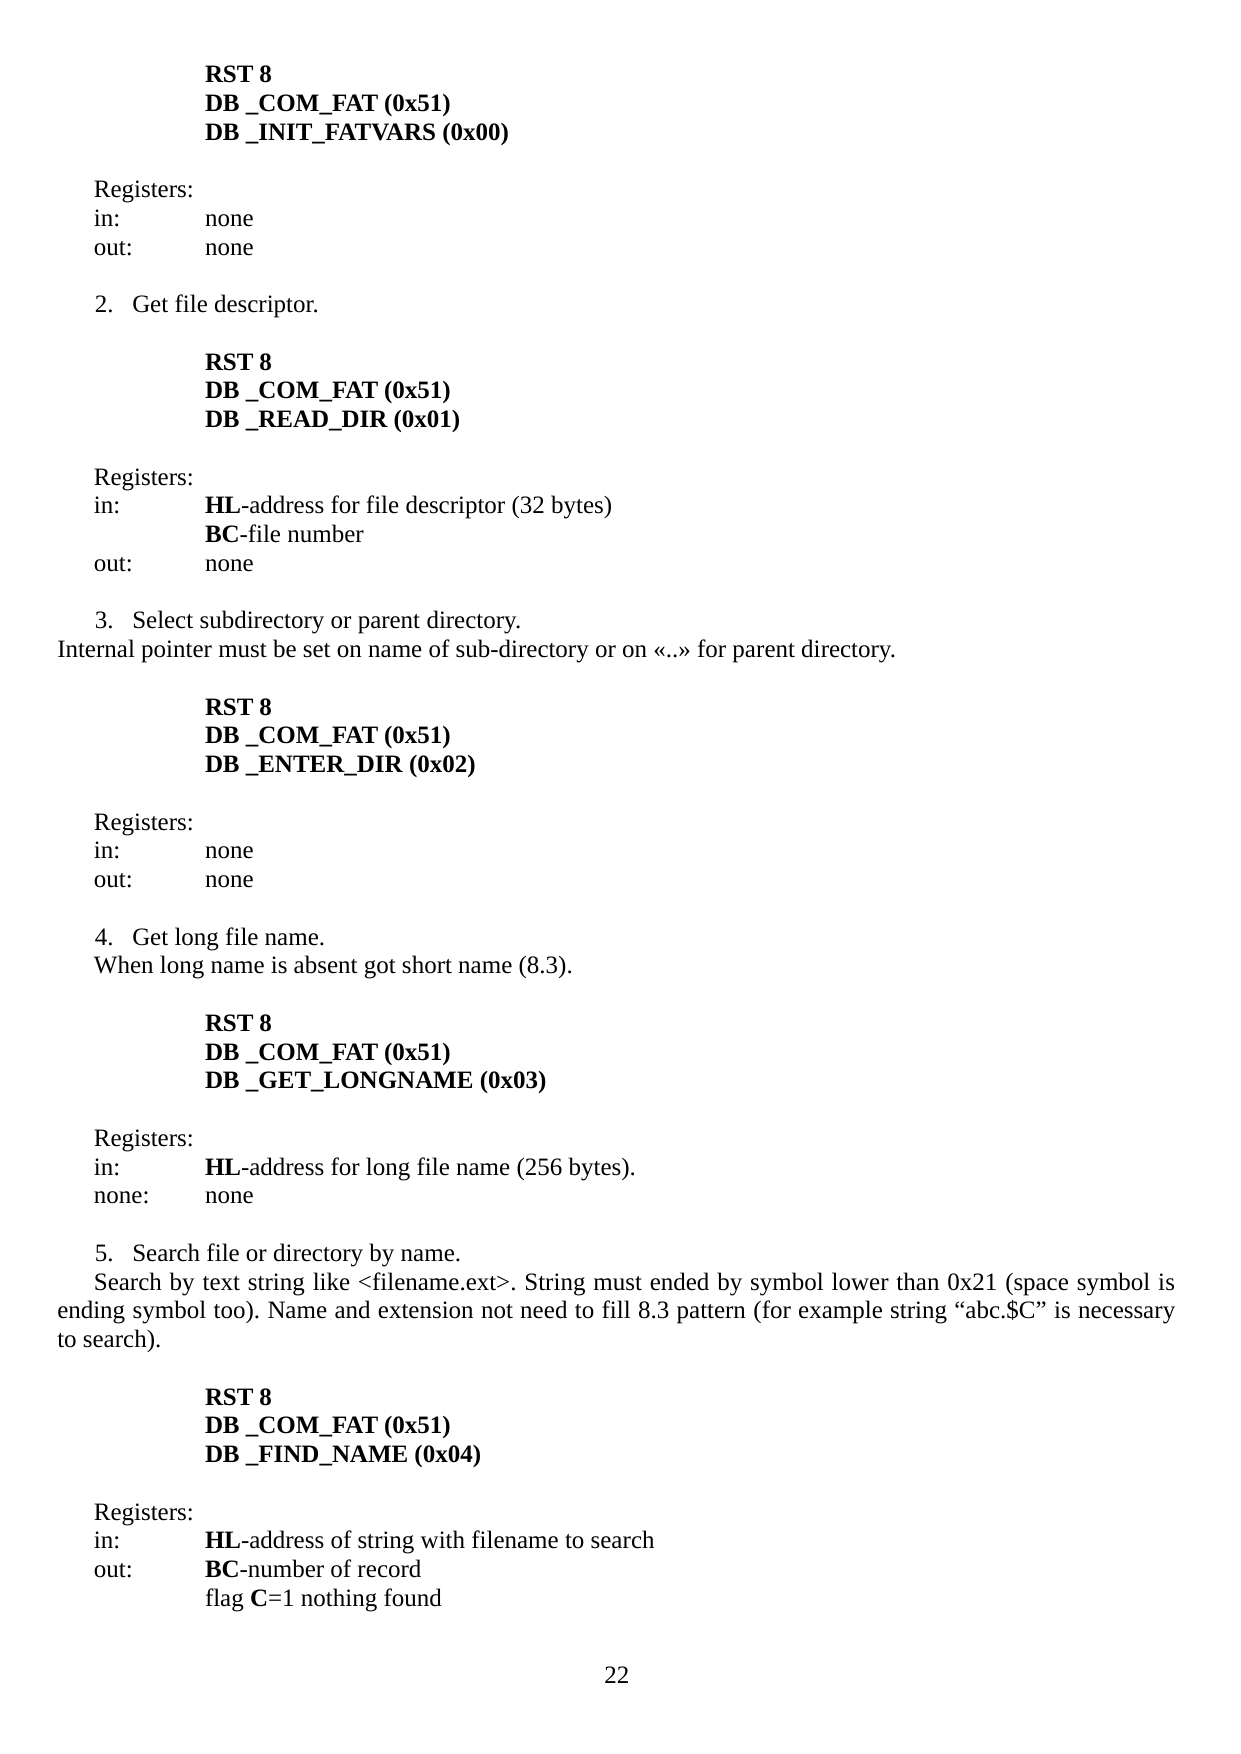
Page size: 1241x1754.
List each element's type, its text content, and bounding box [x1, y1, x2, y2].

text in: HL-address for file descriptor (32 bytes) [57, 491, 1176, 519]
text RST 8 [57, 1008, 1176, 1037]
text RST 8 [57, 347, 1176, 376]
text DB _READ_DIR (0x01) [57, 404, 1176, 433]
text BC-file number [57, 519, 1176, 548]
text DB _GET_LONGNAME (0x03) [57, 1066, 1176, 1094]
text in: none [57, 836, 1176, 864]
list Get long file name. [94, 922, 1176, 951]
text Registers: [57, 174, 1176, 203]
text out: none [57, 232, 1176, 261]
text DB _INIT_FATVARS (0x00) [57, 117, 1176, 146]
text RST 8 [57, 1382, 1176, 1411]
text DB _COM_FAT (0x51) [57, 721, 1176, 749]
text Registers: [57, 807, 1176, 836]
list Search file or directory by name. [94, 1238, 1176, 1267]
text Search by text string like <filename.ext>. String must ended by symbol lower than 0x21 (space symbol is ending symbol too). Name and extension not need to fill 8.3 pattern (for example string “abc.$C” is necessary to search). [57, 1267, 1176, 1353]
text DB _COM_FAT (0x51) [57, 376, 1176, 404]
text in: HL-address for long file name (256 bytes). [57, 1152, 1176, 1181]
text in: none [57, 203, 1176, 232]
text When long name is absent got short name (8.3). [57, 951, 1176, 979]
text out: none [57, 864, 1176, 893]
list Select subdirectory or parent directory. [94, 606, 1176, 634]
text RST 8 [57, 692, 1176, 721]
text Internal pointer must be set on name of sub-directory or on «..» for parent directory. [57, 634, 1176, 663]
text out: none [57, 548, 1176, 577]
text Registers: [57, 1123, 1176, 1152]
text in: HL-address of string with filename to search [57, 1526, 1176, 1554]
list Get file descriptor. [94, 289, 1176, 318]
text DB _FIND_NAME (0x04) [57, 1439, 1176, 1468]
text RST 8 [57, 59, 1176, 88]
text none: none [57, 1181, 1176, 1209]
text DB _ENTER_DIR (0x02) [57, 749, 1176, 778]
text DB _COM_FAT (0x51) [57, 1411, 1176, 1439]
text out: BC-number of record [57, 1554, 1176, 1583]
text DB _COM_FAT (0x51) [57, 88, 1176, 117]
text Registers: [57, 462, 1176, 491]
text flag С=1 nothing found [57, 1583, 1176, 1612]
text Registers: [57, 1497, 1176, 1526]
text DB _COM_FAT (0x51) [57, 1037, 1176, 1066]
